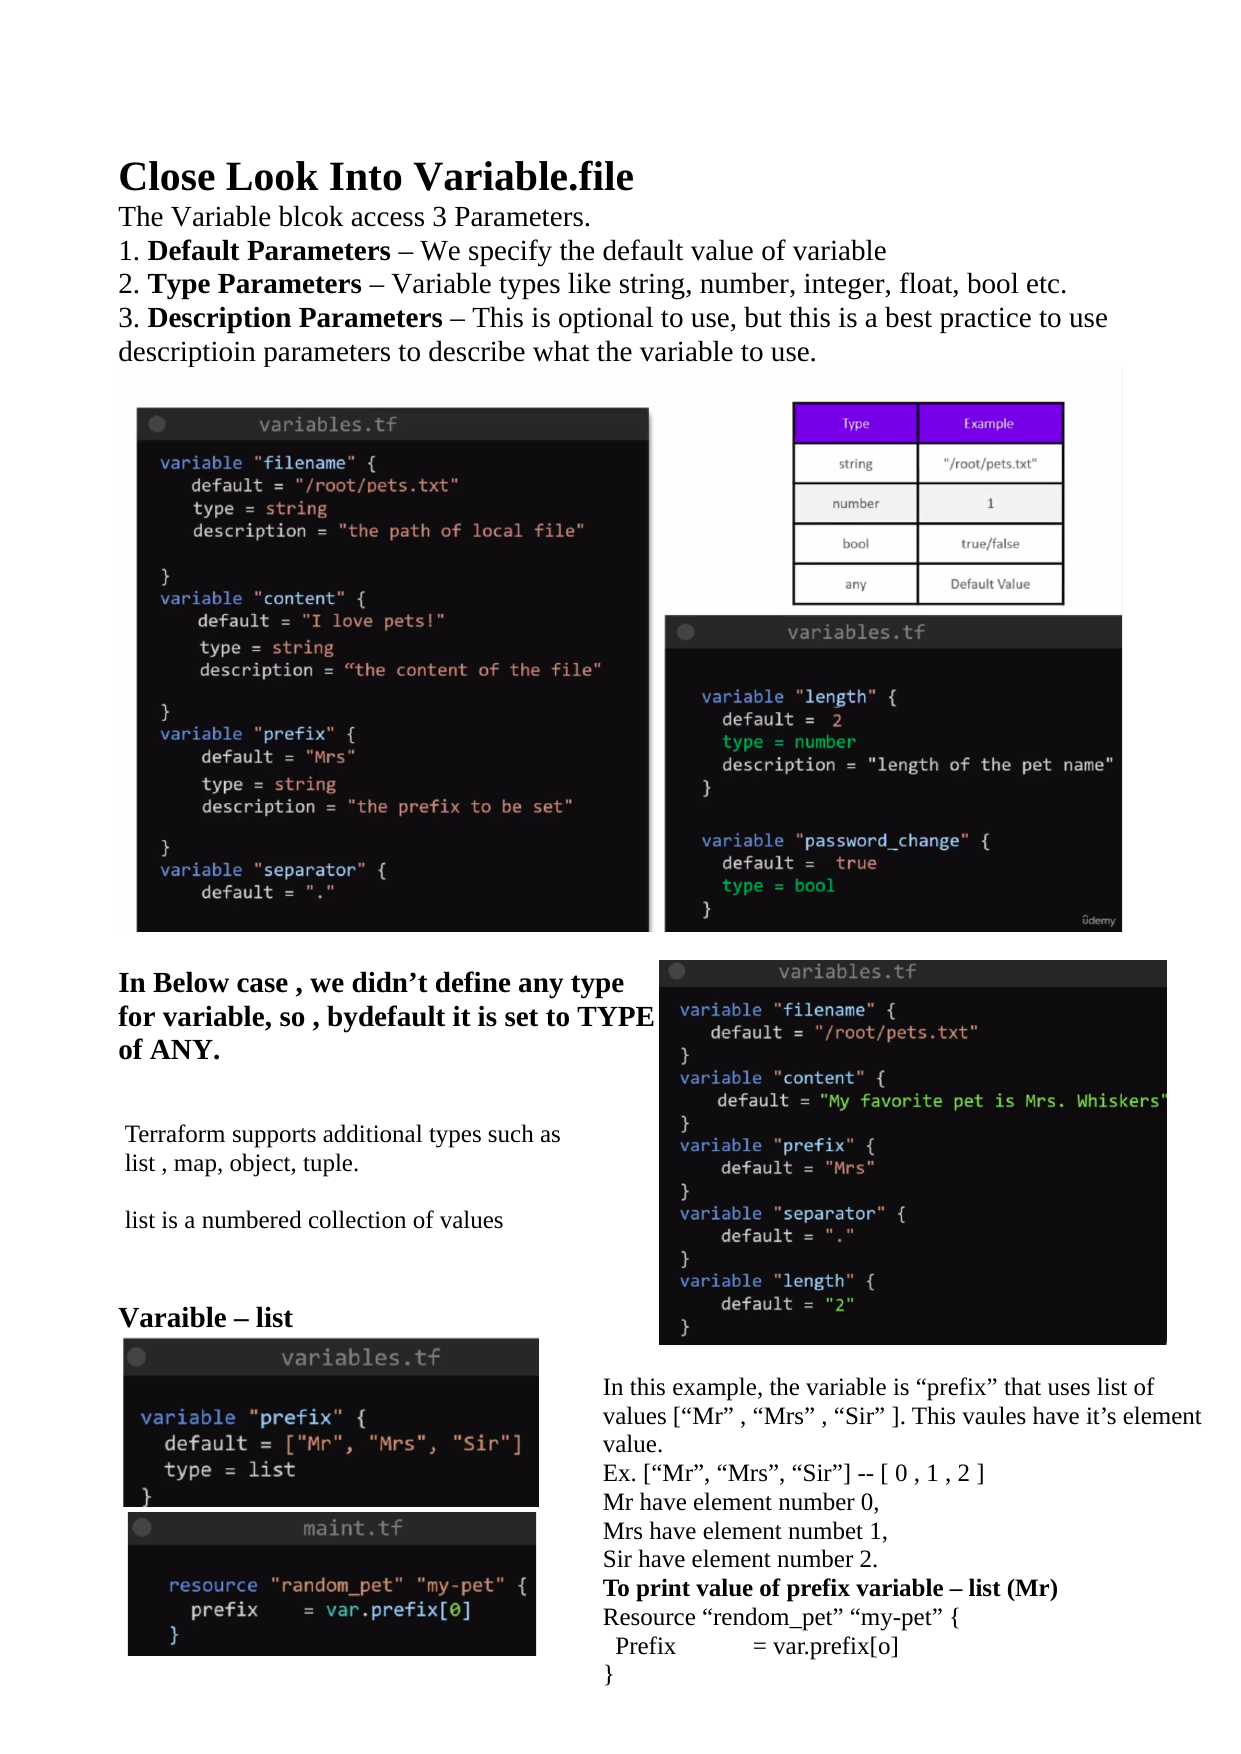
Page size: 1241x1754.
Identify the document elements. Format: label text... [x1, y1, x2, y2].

text 3. Description Parameters – This is optional to use, but this is a best practice to use descriptioin parameters to describe what the variable to use. [118, 300, 1122, 367]
picture [391, 1512, 537, 1656]
text Close Look Into Variable.file [118, 152, 1122, 199]
text In Below case , we didn’t define any type for variable, so , bydefault it is set to TYPE of ANY. [118, 965, 1122, 1066]
text Varaible – list [118, 1301, 1122, 1334]
text 1. Default Parameters – We specify the default value of variable [118, 233, 1122, 267]
text The Variable blcok access 3 Parameters. [118, 199, 1122, 233]
picture [123, 1337, 147, 1507]
picture [1138, 960, 1167, 1345]
text 2. Type Parameters – Variable types like string, number, integer, float, bool etc. [118, 267, 1122, 300]
picture [118, 367, 1123, 932]
